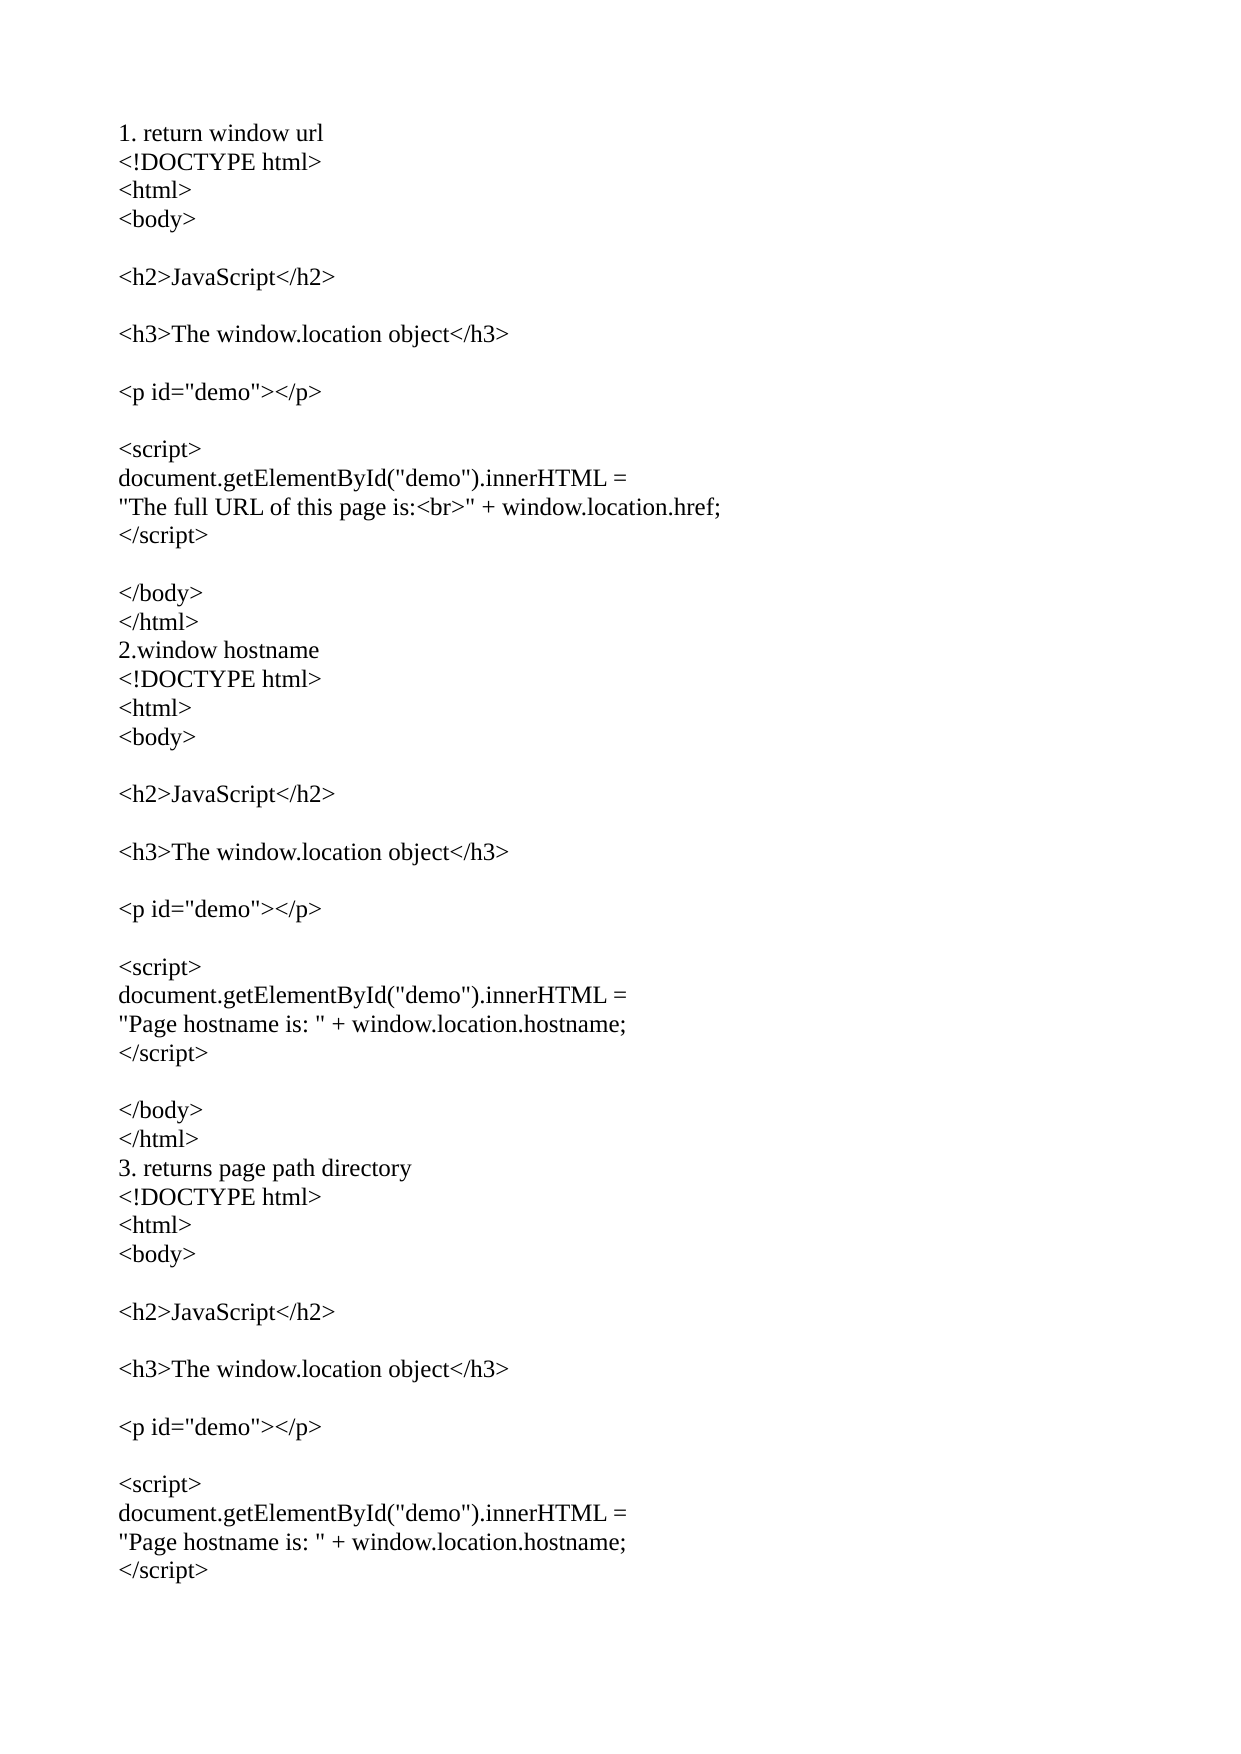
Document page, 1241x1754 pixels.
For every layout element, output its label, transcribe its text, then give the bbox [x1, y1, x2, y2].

text </script> [118, 521, 1122, 549]
text <h2>JavaScript</h2> [118, 779, 1122, 808]
text <h3>The window.location object</h3> [118, 319, 1122, 348]
text <!DOCTYPE html> [118, 1182, 1122, 1211]
text document.getElementById("demo").innerHTML = [118, 463, 1122, 492]
text "Page hostname is: " + window.location.hostname; [118, 1009, 1122, 1038]
text </body> [118, 1096, 1122, 1124]
text </html> [118, 607, 1122, 636]
text <h2>JavaScript</h2> [118, 262, 1122, 291]
text 2.window hostname [118, 636, 1122, 664]
text "Page hostname is: " + window.location.hostname; [118, 1527, 1122, 1556]
text document.getElementById("demo").innerHTML = [118, 981, 1122, 1009]
text <h3>The window.location object</h3> [118, 1354, 1122, 1383]
text <p id="demo"></p> [118, 1412, 1122, 1441]
text </script> [118, 1556, 1122, 1584]
text <p id="demo"></p> [118, 894, 1122, 923]
text <html> [118, 1211, 1122, 1239]
text <script> [118, 952, 1122, 981]
text <body> [118, 1239, 1122, 1268]
text <h2>JavaScript</h2> [118, 1297, 1122, 1326]
text <script> [118, 1469, 1122, 1498]
text 3. returns page path directory [118, 1153, 1122, 1182]
text </script> [118, 1038, 1122, 1067]
text </body> [118, 578, 1122, 607]
text <body> [118, 204, 1122, 233]
text <body> [118, 722, 1122, 751]
text document.getElementById("demo").innerHTML = [118, 1498, 1122, 1527]
text <script> [118, 434, 1122, 463]
text </html> [118, 1124, 1122, 1153]
text "The full URL of this page is:<br>" + window.location.href; [118, 492, 1122, 521]
text <p id="demo"></p> [118, 377, 1122, 406]
text 1. return window url [118, 118, 1122, 147]
text <!DOCTYPE html> [118, 664, 1122, 693]
text <html> [118, 176, 1122, 204]
text <h3>The window.location object</h3> [118, 837, 1122, 866]
text <!DOCTYPE html> [118, 147, 1122, 176]
text <html> [118, 693, 1122, 722]
